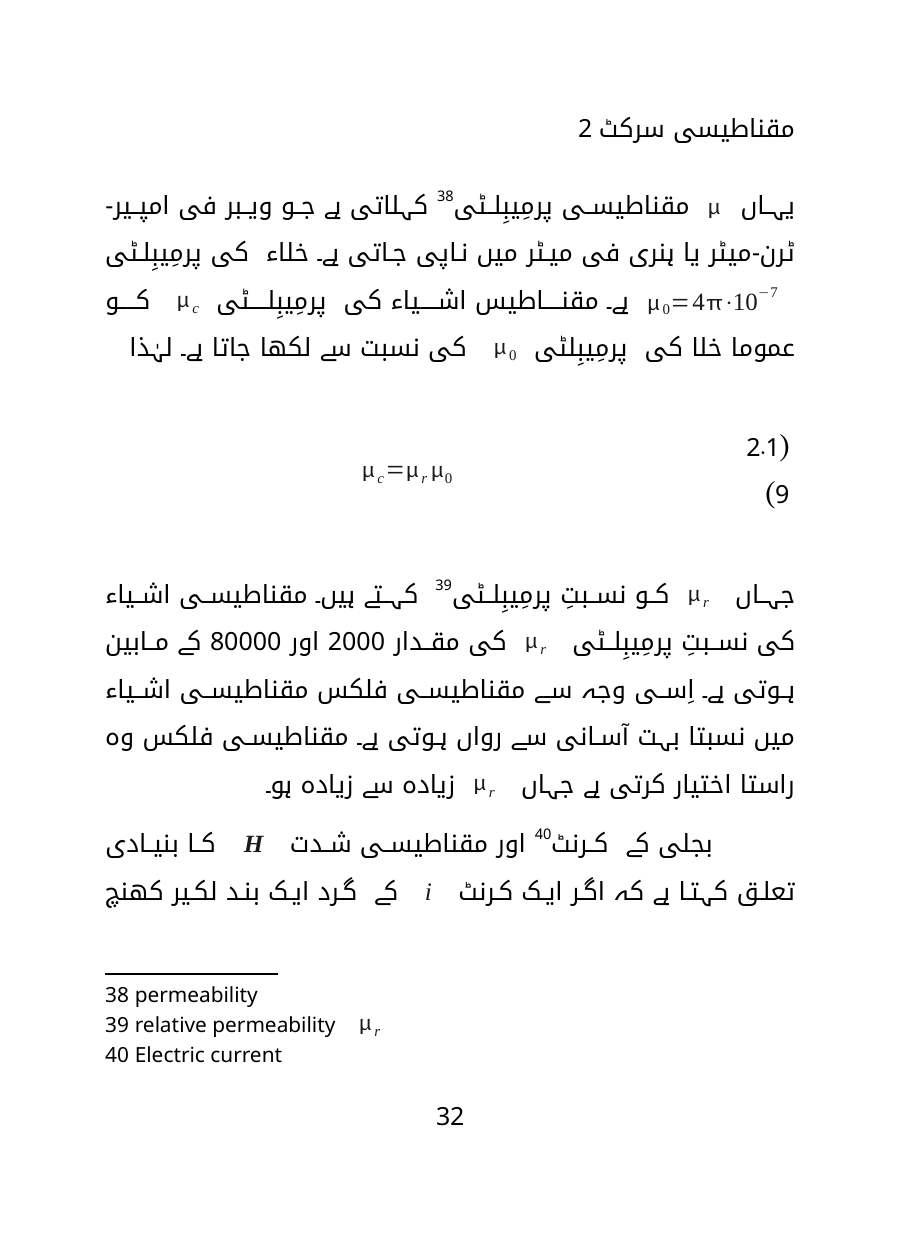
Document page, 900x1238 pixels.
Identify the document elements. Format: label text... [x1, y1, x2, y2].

text permeability [105, 980, 795, 1009]
text relative permeability [105, 1009, 795, 1040]
text بجلی کے کرنٹ اور مقناطیسی شدت کا بنیادی تعلق کہتا ہے کہ اگر ایک کرنٹ کے گرد ایک بند لکیر کھنچ دی جائے تو اس لکیر پر کا بند لکیر پر انٹگرل اسی کرنٹ کے برابر ہوگا۔ [105, 821, 795, 916]
text جہاں کو نسبتِ پرمِیبِلٹی کہتے ہیں۔ مقناطیسی اشیاء کی نسبتِ پرمِیبِلٹی کی مقدار 2000 اور 80000 کے مابین ہوتی ہے۔ اِسی وجہ سے مقناطیسی فلکس مقناطیسی اشیاء میں نسبتا بہت آسانی سے رواں ہوتی ہے۔ مقناطیسی فلکس وہ راستا اختیار کرتی ہے جہاں زیادہ سے زیادہ ہو۔ [105, 571, 795, 808]
text یہاںمقناطیسی پرمِیبِلٹی کہلاتی ہے جو ویبر فی امپیر-ٹرن-میٹر یا ہنری فی میٹر میں ناپی جاتی ہے۔ خلاء کی پرمِیبِلٹیہے۔ مقناطیس اشیاء کی پرمِیبِلٹی کو عموما خلا کی پرمِیبِلٹی کی نسبت سے لکھا جاتا ہے۔ لہٰذا [105, 182, 795, 372]
table_header (2.19) [718, 419, 795, 537]
table_header [105, 419, 718, 537]
text Electric current [105, 1040, 795, 1068]
